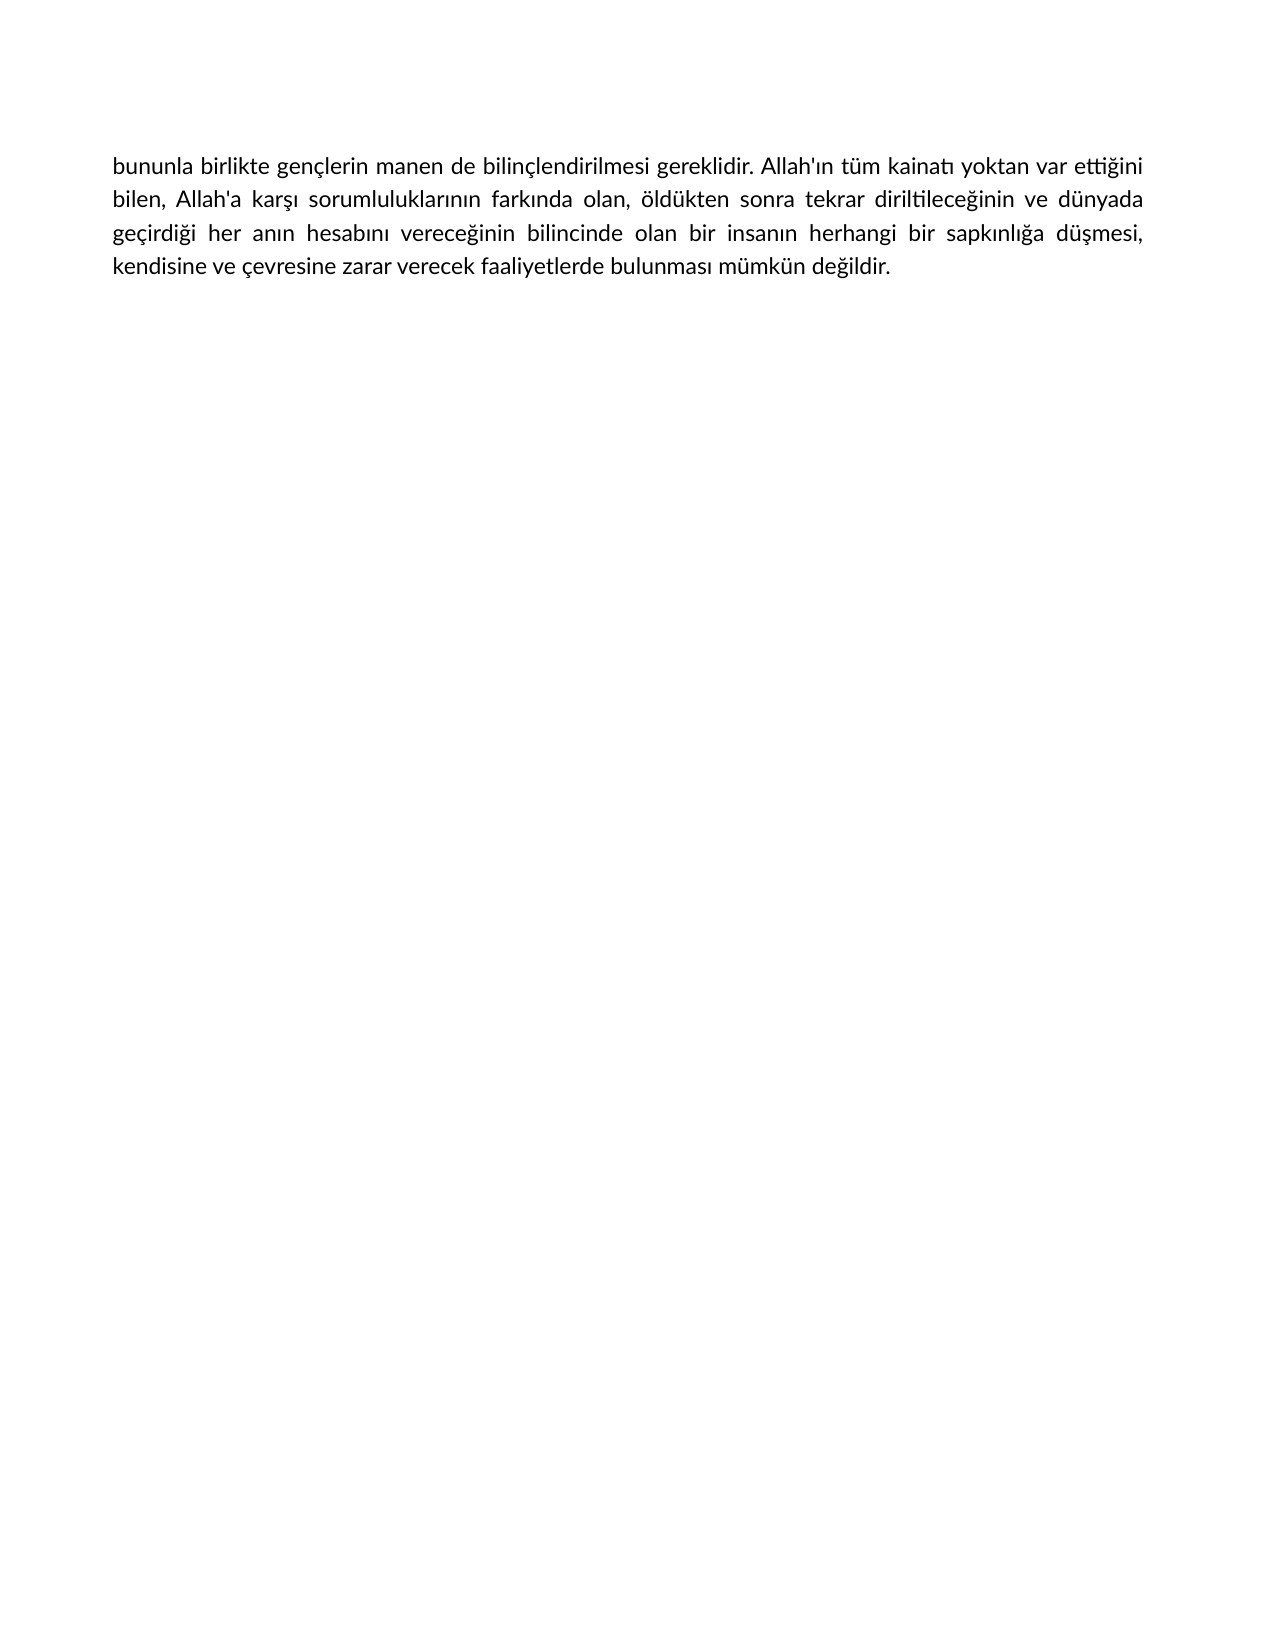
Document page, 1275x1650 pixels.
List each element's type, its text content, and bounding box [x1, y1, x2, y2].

text bununla birlikte gençlerin manen de bilinçlendirilmesi gereklidir. Allah'ın tüm kainatı yoktan var ettiğini bilen, Allah'a karşı sorumluluklarının farkında olan, öldükten sonra tekrar diriltileceğinin ve dünyada geçirdiği her anın hesabını vereceğinin bilincinde olan bir insanın herhangi bir sapkınlığa düşmesi, kendisine ve çevresine zarar verecek faaliyetlerde bulunması mümkün değildir. [112, 148, 1145, 281]
